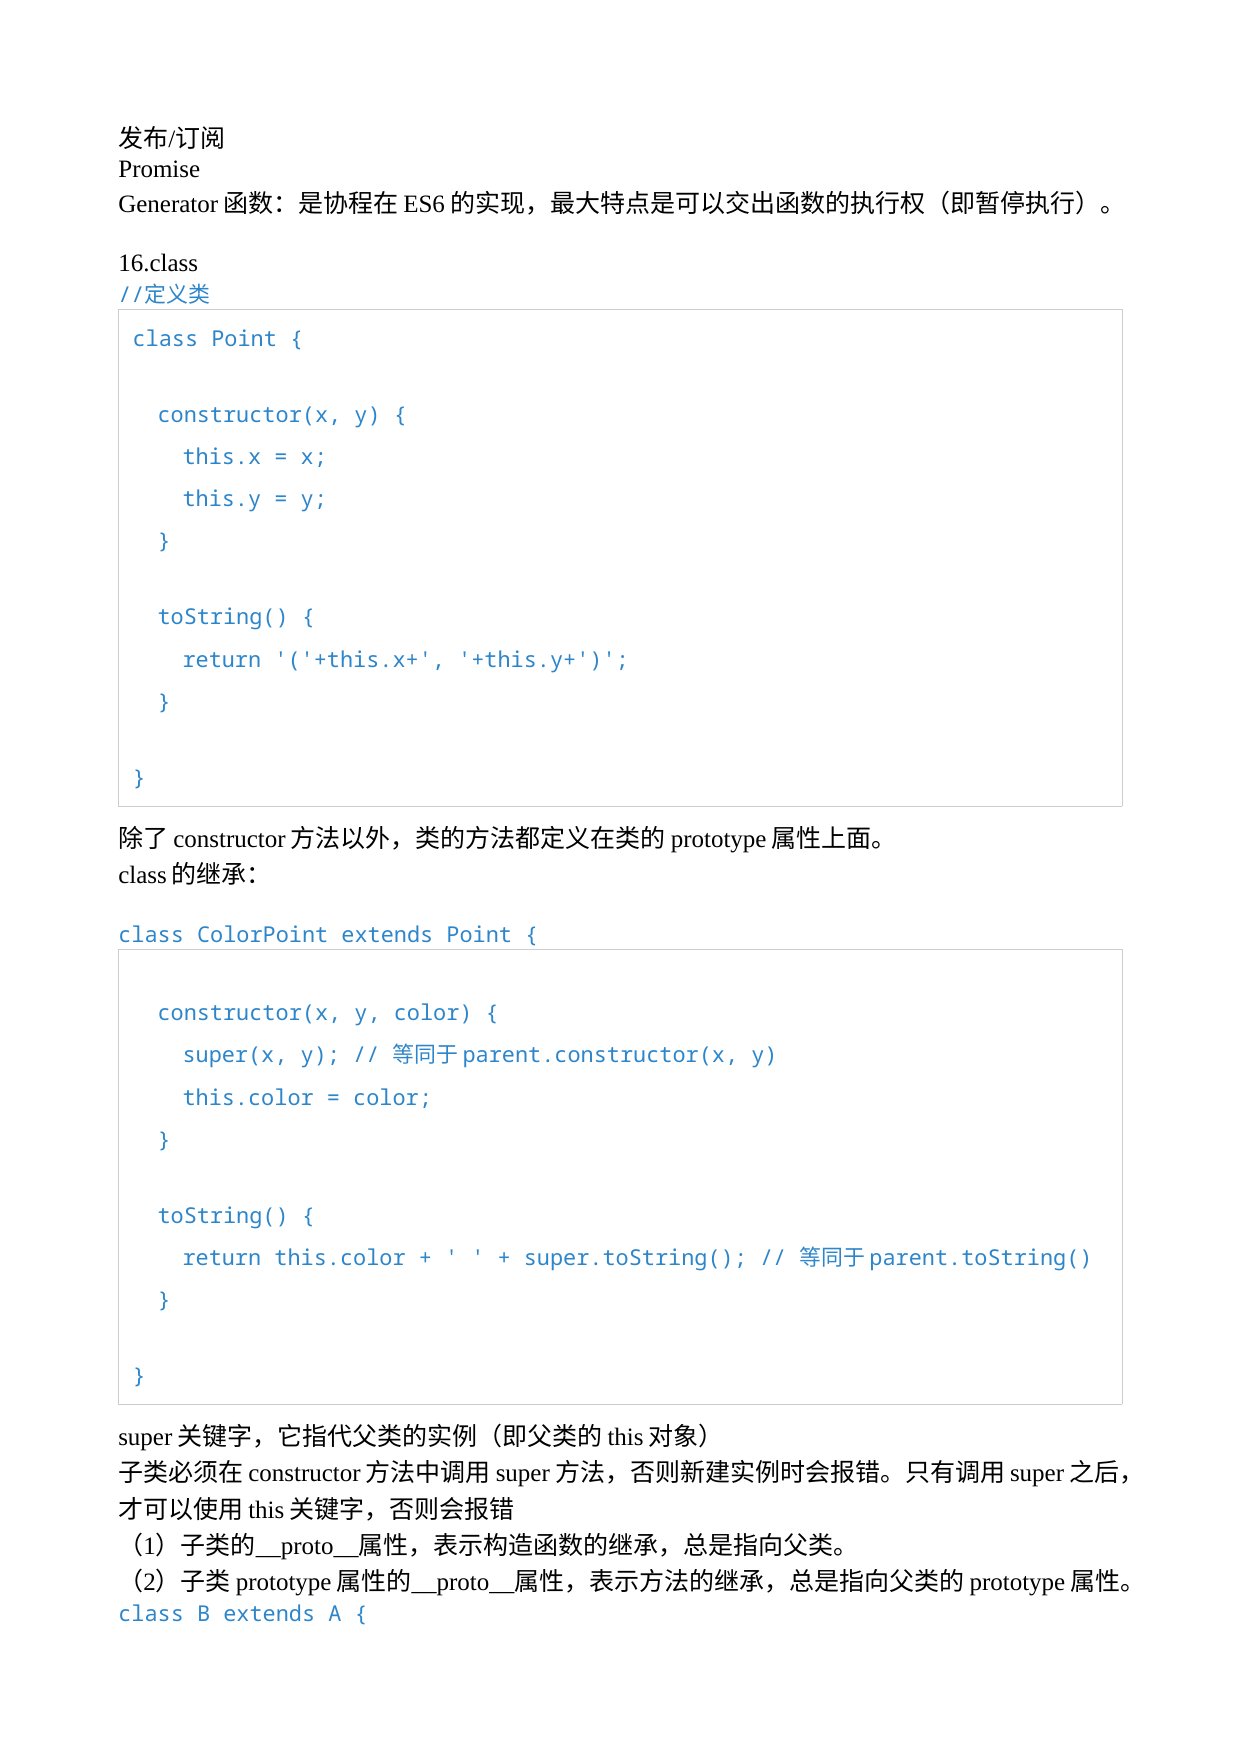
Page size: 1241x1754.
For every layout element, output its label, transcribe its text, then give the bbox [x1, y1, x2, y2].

text this.x = x; [119, 427, 1122, 469]
text class ColorPoint extends Point { [118, 919, 1122, 949]
text Generator函数：是协程在ES6的实现，最大特点是可以交出函数的执行权（即暂停执行）。 [118, 183, 1122, 219]
text } [119, 511, 1122, 555]
text 子类必须在constructor方法中调用super方法，否则新建实例时会报错。只有调用super之后，才可以使用this关键字，否则会报错 [118, 1453, 1122, 1525]
text 除了constructor方法以外，类的方法都定义在类的prototype属性上面。 [118, 818, 1122, 854]
text super(x, y); // 等同于parent.constructor(x, y) [119, 1025, 1122, 1067]
text （2）子类prototype属性的__proto__属性，表示方法的继承，总是指向父类的prototype属性。 [118, 1562, 1122, 1598]
text （1）子类的__proto__属性，表示构造函数的继承，总是指向父类。 [118, 1525, 1122, 1562]
text class的继承： [118, 854, 1122, 891]
text toString() { [119, 587, 1122, 629]
text //定义类 [118, 277, 1122, 309]
text this.y = y; [119, 469, 1122, 511]
text return '('+this.x+', '+this.y+')'; [119, 629, 1122, 672]
text constructor(x, y) { [119, 384, 1122, 427]
text } [119, 1270, 1122, 1314]
text class Point { [119, 310, 1122, 353]
text toString() { [119, 1186, 1122, 1228]
text 发布/订阅 [118, 118, 1122, 154]
text } [119, 672, 1122, 716]
text constructor(x, y, color) { [119, 983, 1122, 1025]
text class B extends A { [118, 1598, 1122, 1628]
text } [119, 748, 1122, 806]
text 16.class [118, 248, 1122, 277]
text Promise [118, 154, 1122, 183]
text } [119, 1346, 1122, 1404]
text this.color = color; [119, 1067, 1122, 1110]
text return this.color + ' ' + super.toString(); // 等同于parent.toString() [119, 1228, 1122, 1270]
text super关键字，它指代父类的实例（即父类的this对象） [118, 1417, 1122, 1453]
text } [119, 1110, 1122, 1154]
